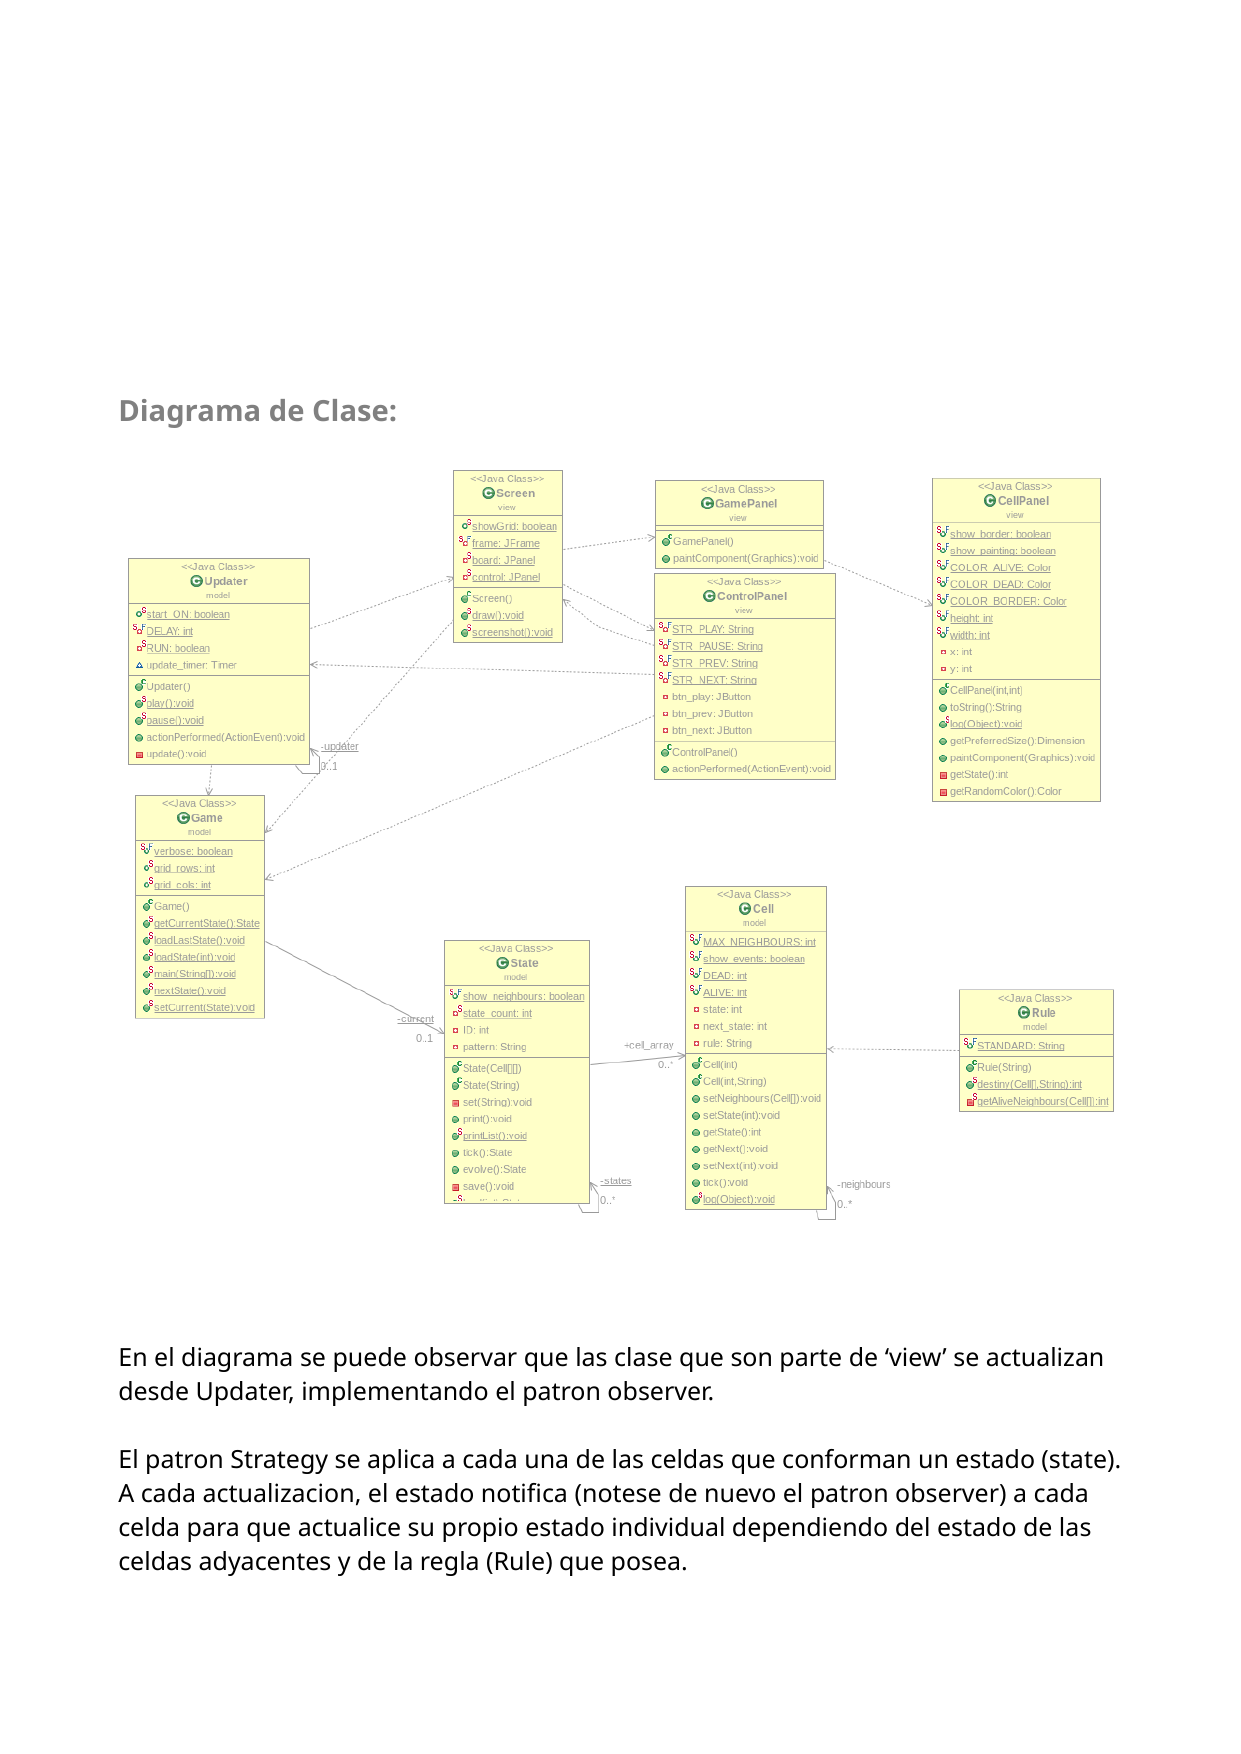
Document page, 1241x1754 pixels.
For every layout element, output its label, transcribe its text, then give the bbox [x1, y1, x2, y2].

text En el diagrama se puede observar que las clase que son parte de ‘view’ se actualizan desde Updater, implementando el patron observer. [118, 1339, 1122, 1408]
text El patron Strategy se aplica a cada una de las celdas que conforman un estado (state). A cada actualizacion, el estado notifica (notese de nuevo el patron observer) a cada celda para que actualice su propio estado individual dependiendo del estado de las celdas adyacentes y de la regla (Rule) que posea. [118, 1442, 1122, 1578]
text Diagrama de Clase: [118, 391, 1122, 430]
picture [118, 464, 1123, 1238]
